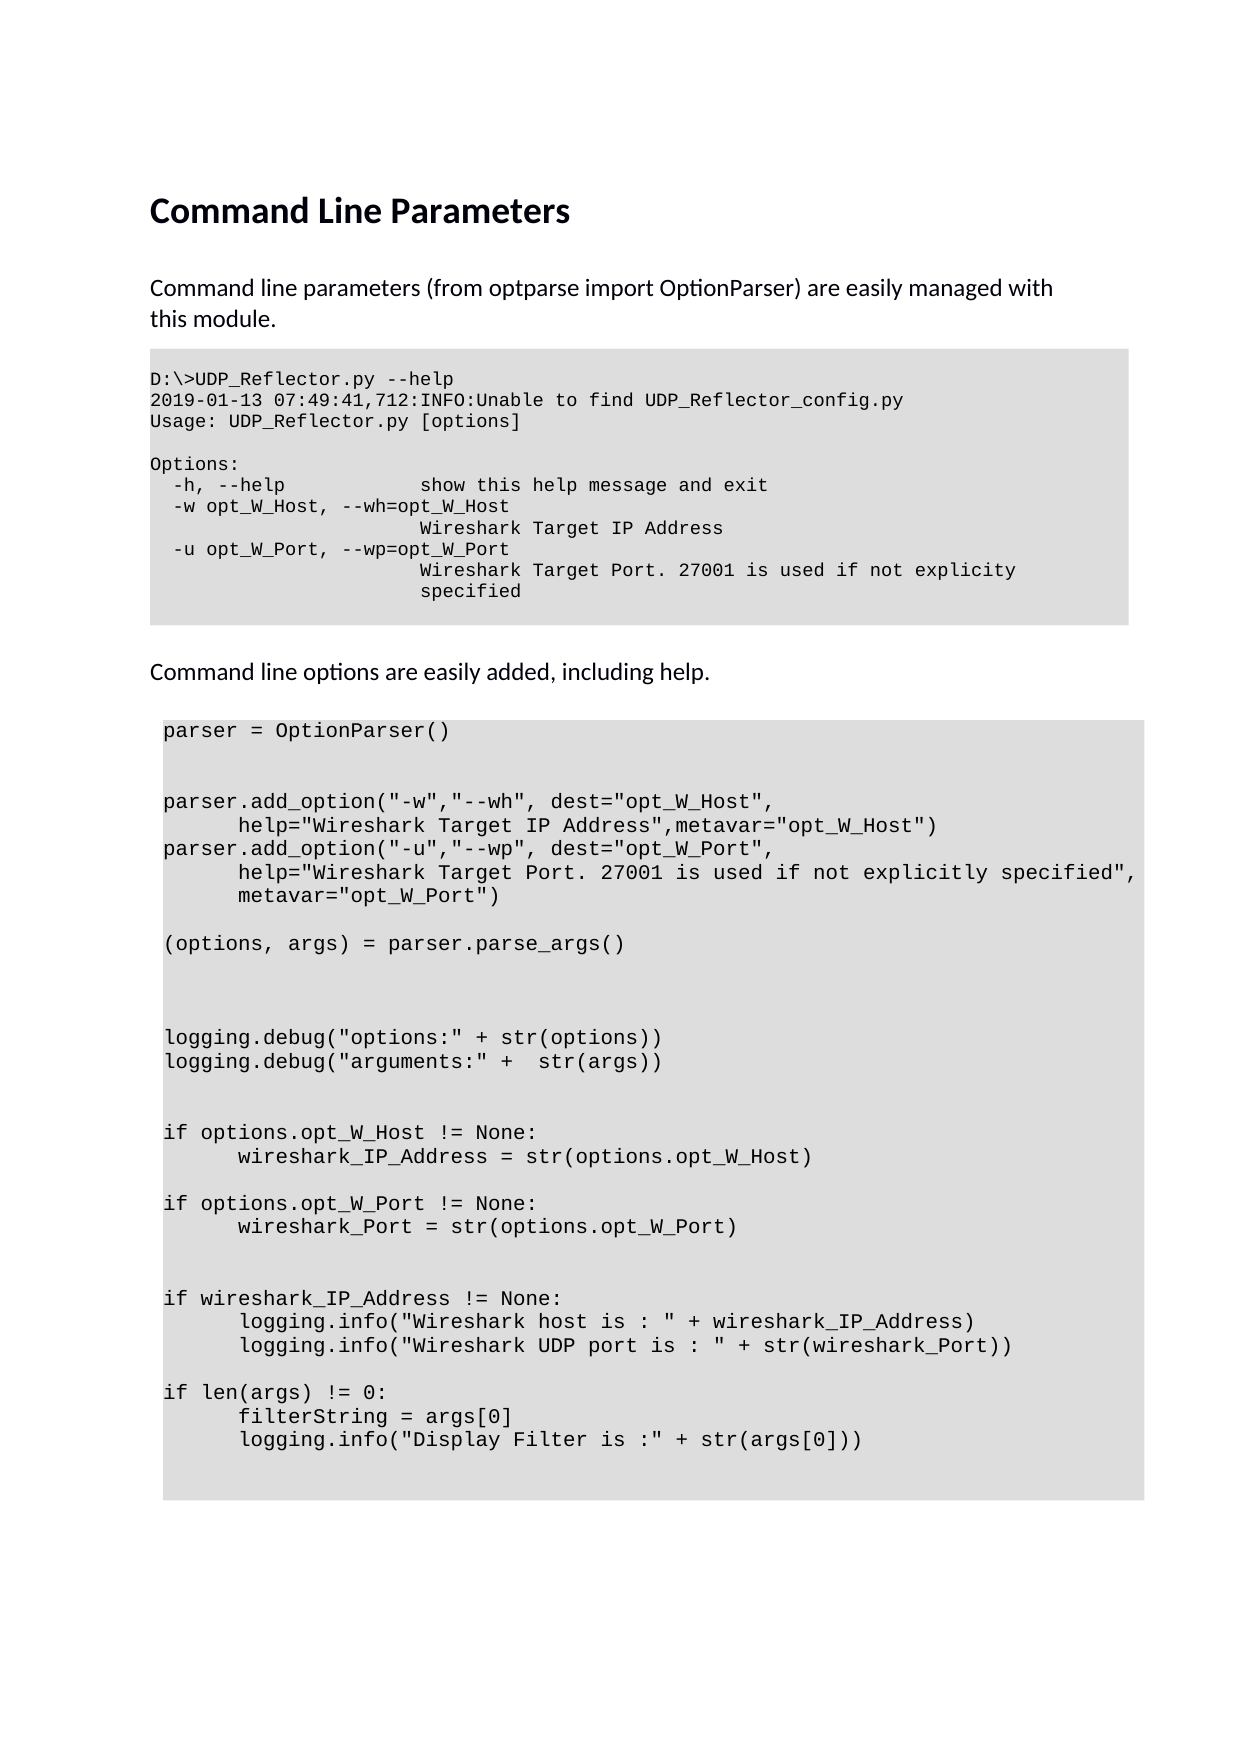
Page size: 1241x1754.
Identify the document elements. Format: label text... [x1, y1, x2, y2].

text Command line options are easily added, including help. [150, 656, 1090, 687]
text Command line parameters (from optparse import OptionParser) are easily managed with this module. [150, 272, 1090, 333]
subtitle Command Line Parameters [150, 187, 1090, 233]
